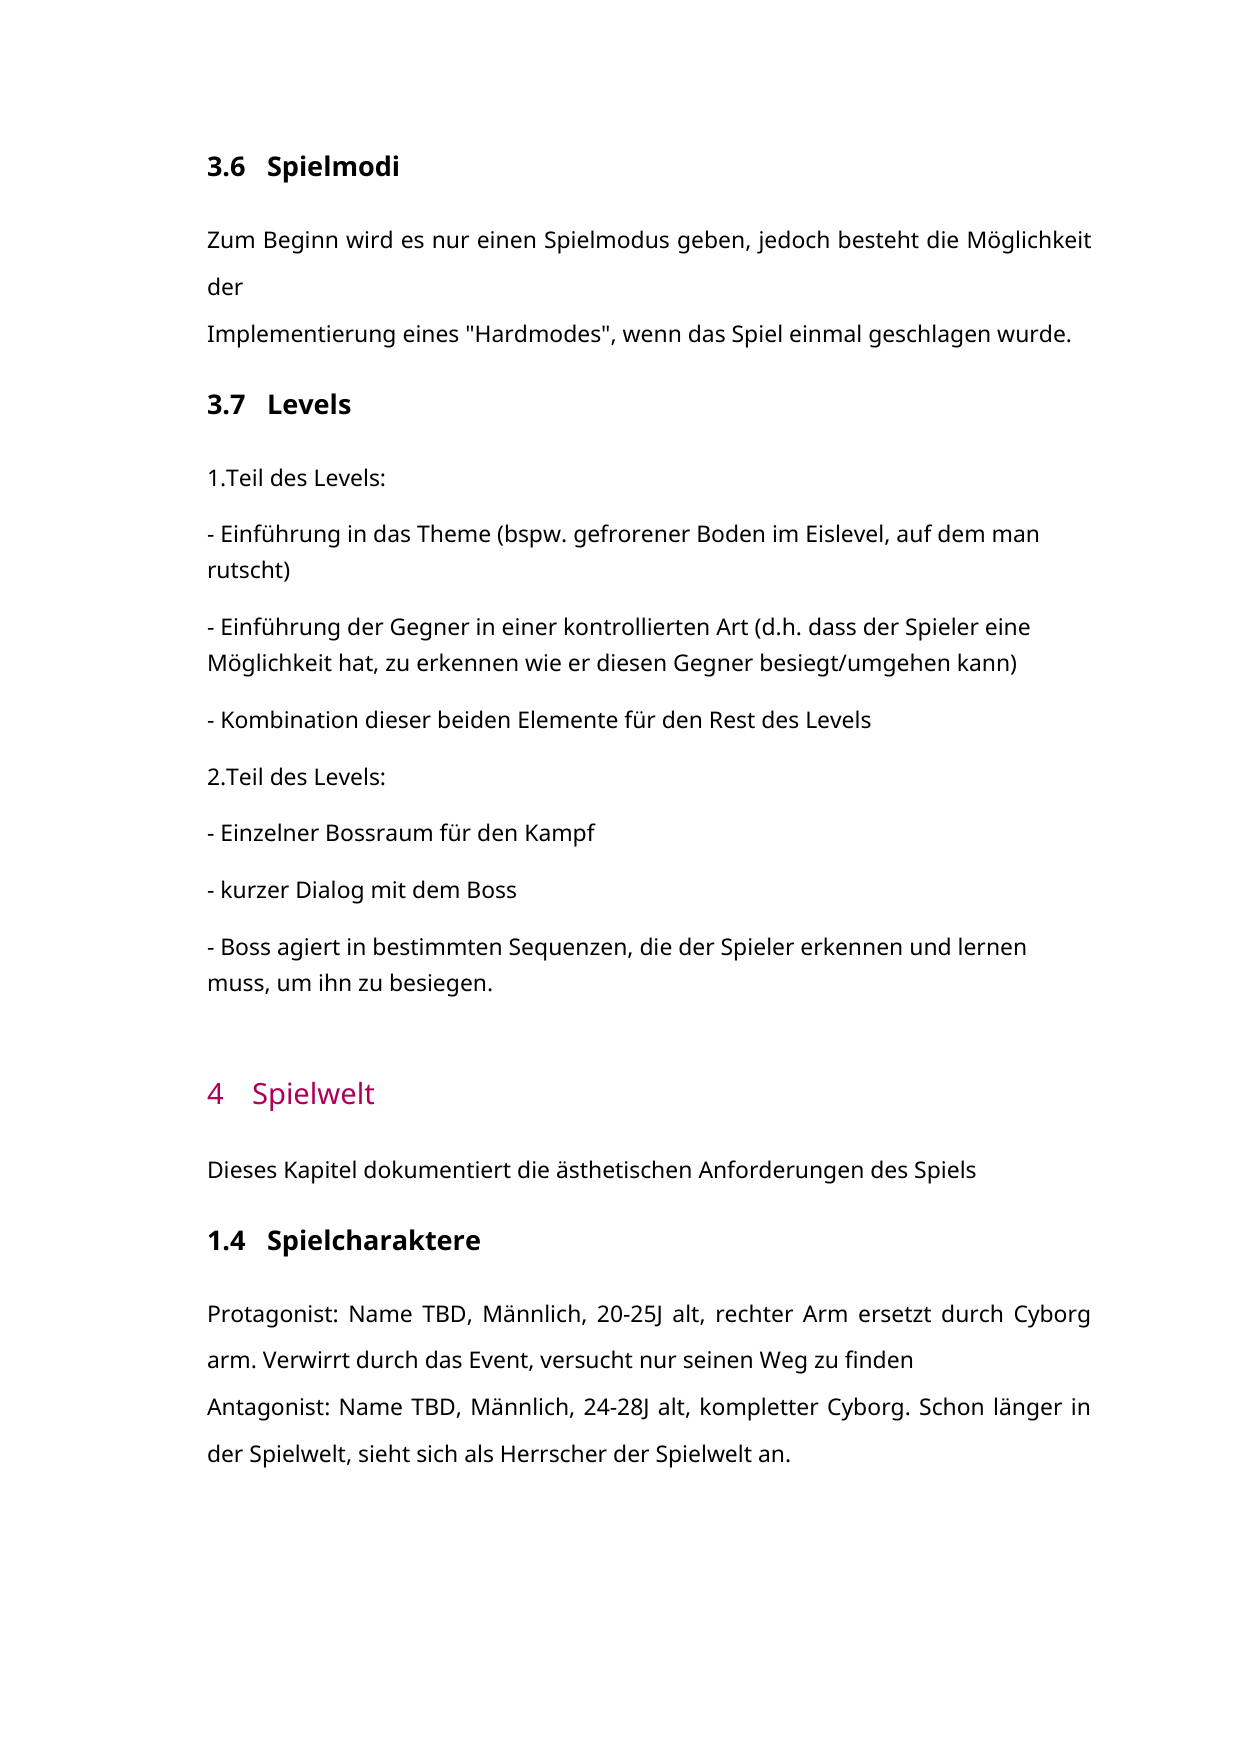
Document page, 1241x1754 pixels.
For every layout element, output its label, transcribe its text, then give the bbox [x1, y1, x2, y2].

subtitle Spielmodi [207, 148, 1092, 184]
subtitle Spielwelt [207, 1073, 1092, 1113]
text - Einführung der Gegner in einer kontrollierten Art (d.h. dass der Spieler eine Möglichkeit hat, zu erkennen wie er diesen Gegner besiegt/umgehen kann) [207, 611, 1092, 678]
text - Kombination dieser beiden Elemente für den Rest des Levels [207, 704, 1092, 735]
text Zum Beginn wird es nur einen Spielmodus geben, jedoch besteht die Möglichkeit der [207, 224, 1092, 302]
subtitle Levels [207, 385, 1092, 422]
list Spielcharaktere [207, 1221, 1092, 1258]
text 2.Teil des Levels: [207, 760, 1092, 792]
text Antagonist: Name TBD, Männlich, 24-28J alt, kompletter Cyborg. Schon länger in der Spielwelt, sieht sich als Herrscher der Spielwelt an. [207, 1391, 1092, 1469]
text - Einzelner Bossraum für den Kampf [207, 817, 1092, 848]
text - Boss agiert in bestimmten Sequenzen, die der Spieler erkennen und lernen muss, um ihn zu besiegen. [207, 931, 1092, 998]
text Implementierung eines "Hardmodes", wenn das Spiel einmal geschlagen wurde. [207, 318, 1092, 349]
text Dieses Kapitel dokumentiert die ästhetischen Anforderungen des Spiels [207, 1154, 1092, 1185]
text Protagonist: Name TBD, Männlich, 20-25J alt, rechter Arm ersetzt durch Cyborg arm. Verwirrt durch das Event, versucht nur seinen Weg zu finden [207, 1298, 1092, 1376]
text 1.Teil des Levels: [207, 461, 1092, 493]
text - kurzer Dialog mit dem Boss [207, 874, 1092, 905]
text - Einführung in das Theme (bspw. gefrorener Boden im Eislevel, auf dem man rutscht) [207, 518, 1092, 585]
